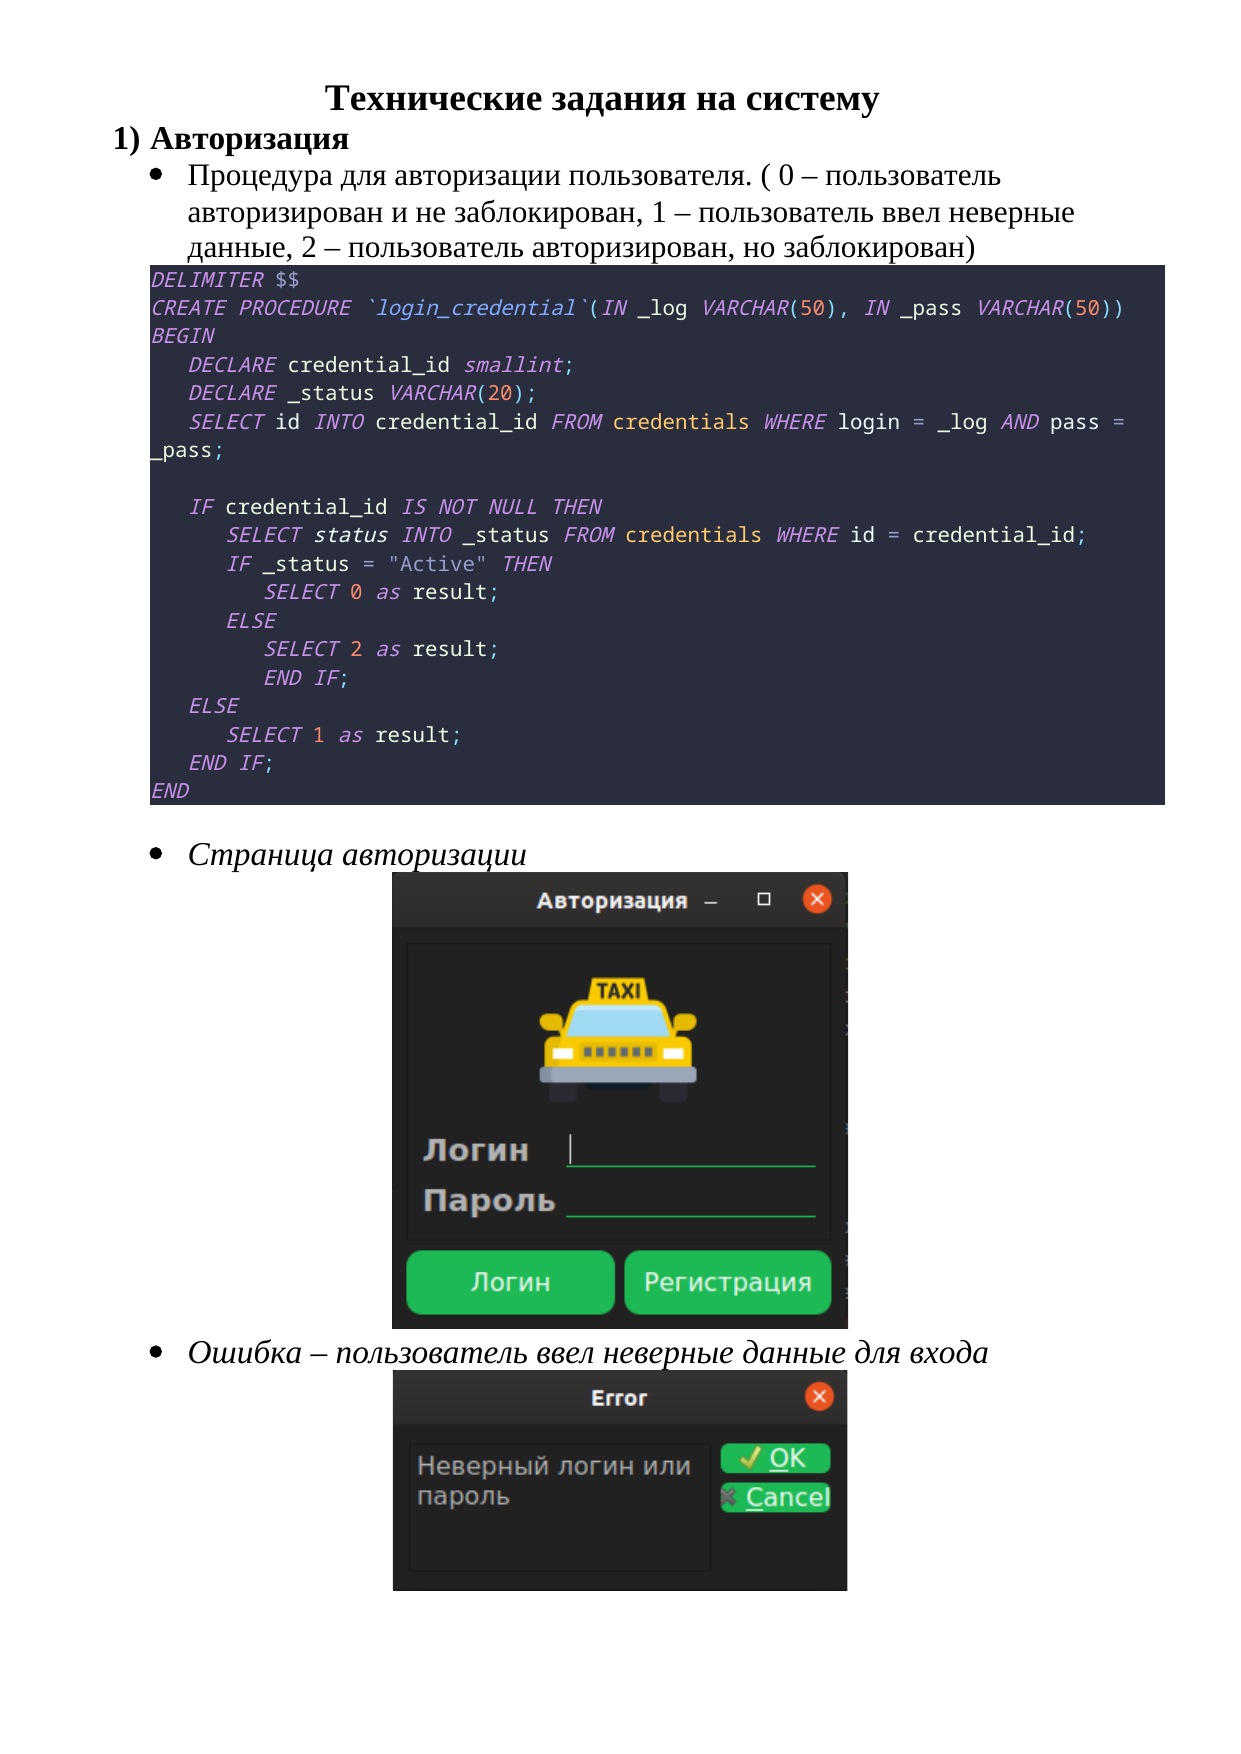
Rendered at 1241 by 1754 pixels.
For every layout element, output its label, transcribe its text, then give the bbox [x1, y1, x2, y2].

text Технические задания на систему [75, 75, 1130, 118]
picture [392, 1370, 848, 1591]
text DELIMITER $$ CREATE PROCEDURE `login_credential`(IN _log VARCHAR(50), IN _pass VARCHAR(50)) [150, 265, 1165, 322]
list Процедура для авторизации пользователя. ( 0 – пользователь авторизирован и не заблокирован, 1 – пользователь ввел неверные данные, 2 – пользователь авторизирован, но заблокирован) [150, 156, 1130, 265]
text BEGIN DECLARE credential_id smallint; DECLARE _status VARCHAR(20); SELECT id INTO credential_id FROM credentials WHERE login = _log AND pass = _pass; IF credential_id IS NOT NULL THEN SELECT status INTO _status FROM credentials WHERE id = credential_id; IF _status = "Active" THEN SELECT 0 as result; ELSE SELECT 2 as result; END IF; ELSE SELECT 1 as result; END IF; END [150, 322, 1165, 805]
picture [392, 872, 849, 1329]
list Страница авторизации [150, 834, 1130, 872]
list Авторизация [112, 118, 1130, 156]
list Ошибка – пользователь ввел неверные данные для входа [150, 1332, 1130, 1370]
